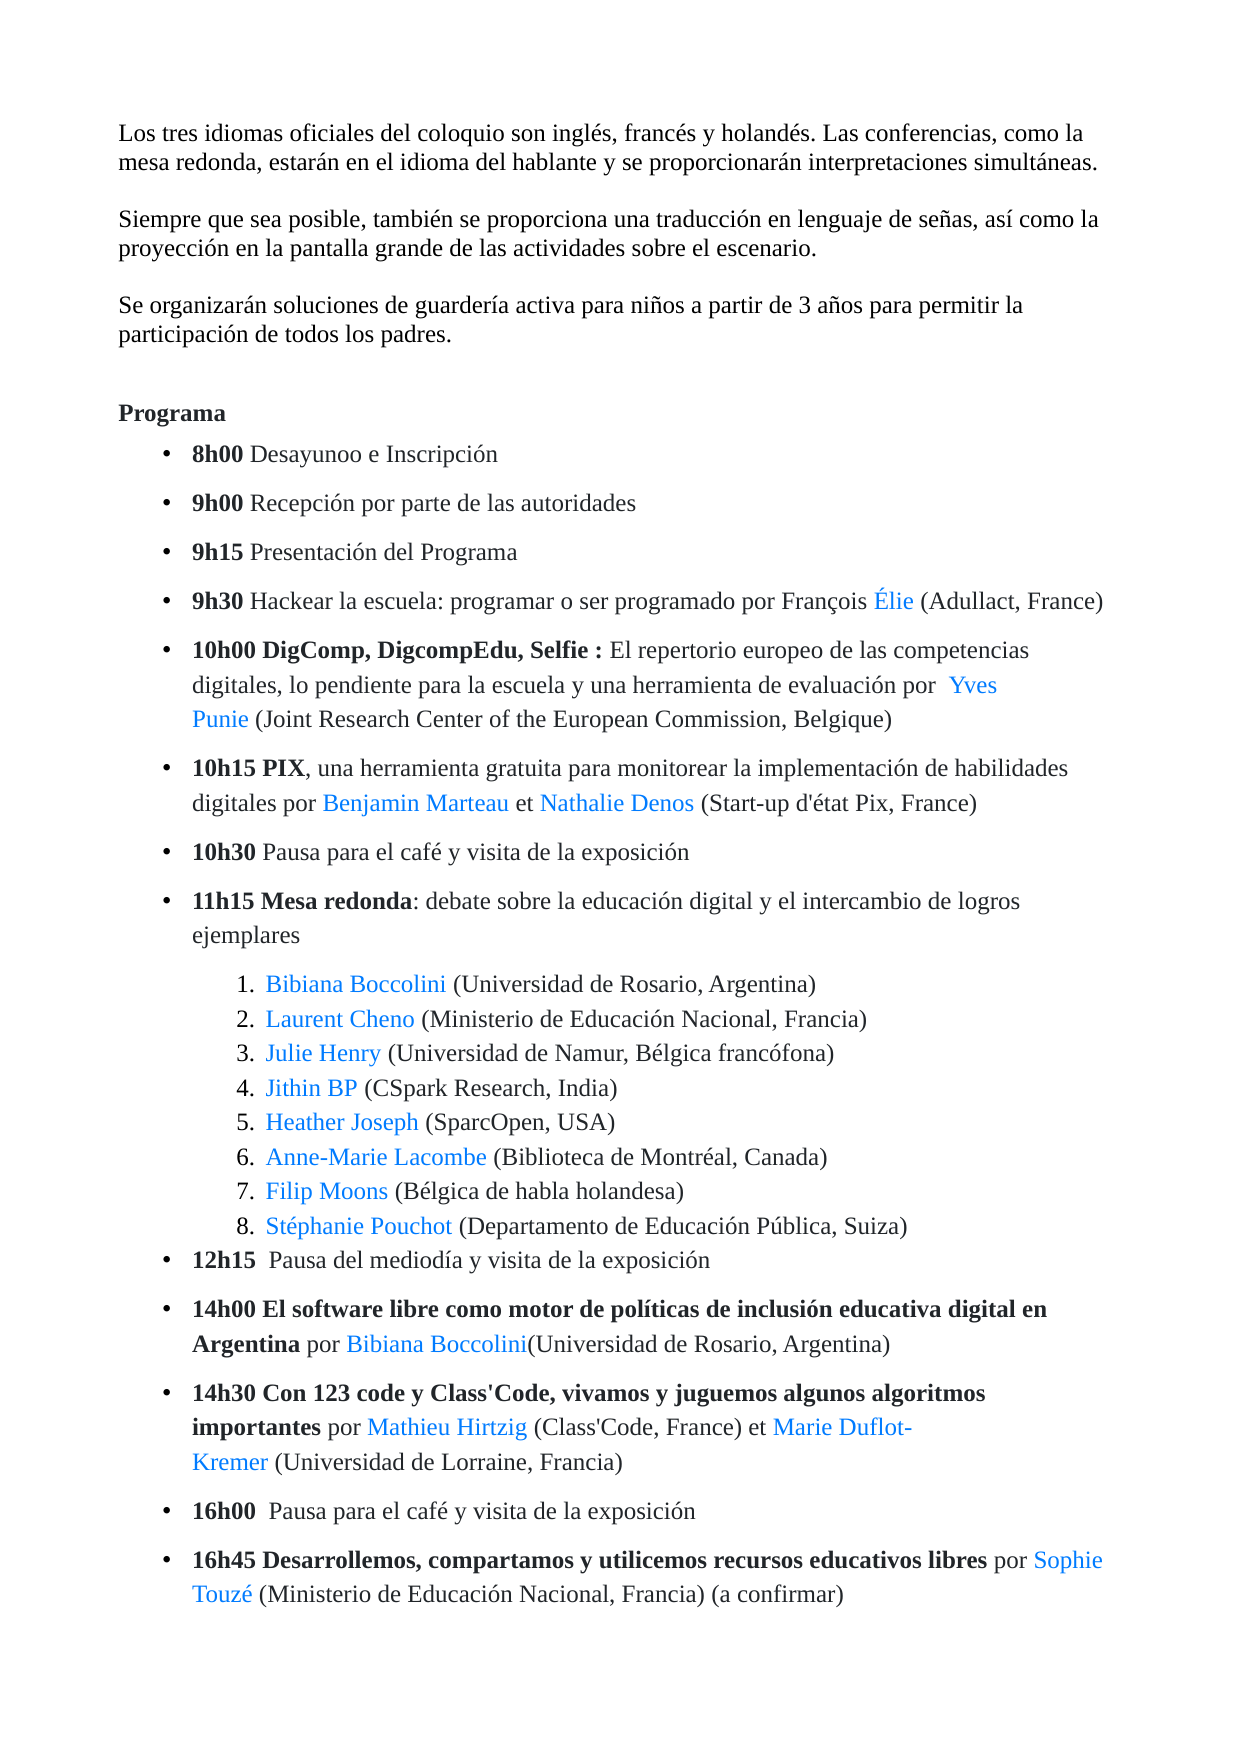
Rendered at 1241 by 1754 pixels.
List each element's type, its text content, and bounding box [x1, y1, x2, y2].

subtitle Programa [118, 398, 1122, 426]
list 14h00 El software libre como motor de políticas de inclusión educativa digital en Argentina por Bibiana Boccolini(Universidad de Rosario, Argentina) [162, 1294, 1122, 1357]
list 8h00 Desayunoo e Inscripción [162, 439, 1122, 468]
list 10h30 Pausa para el café y visita de la exposición [162, 837, 1122, 866]
list Filip Moons (Bélgica de habla holandesa) [236, 1176, 1122, 1205]
list Julie Henry (Universidad de Namur, Bélgica francófona) [236, 1038, 1122, 1067]
list 12h15 Pausa del mediodía y visita de la exposición [162, 1245, 1122, 1274]
list 9h15 Presentación del Programa [162, 537, 1122, 566]
list 10h15 PIX, una herramienta gratuita para monitorear la implementación de habilidades digitales por Benjamin Marteau et Nathalie Denos (Start-up d'état Pix, France) [162, 753, 1122, 816]
text Se organizarán soluciones de guardería activa para niños a partir de 3 años para permitir la participación de todos los padres. [118, 291, 1122, 348]
list Jithin BP (CSpark Research, India) [236, 1073, 1122, 1102]
text Siempre que sea posible, también se proporciona una traducción en lenguaje de señas, así como la proyección en la pantalla grande de las actividades sobre el escenario. [118, 204, 1122, 262]
list 14h30 Con 123 code y Class'Code, vivamos y juguemos algunos algoritmos importantes por Mathieu Hirtzig (Class'Code, France) et Marie Duflot-Kremer (Universidad de Lorraine, Francia) [162, 1378, 1122, 1476]
text Los tres idiomas oficiales del coloquio son inglés, francés y holandés. Las conferencias, como la mesa redonda, estarán en el idioma del hablante y se proporcionarán interpretaciones simultáneas. [118, 118, 1122, 176]
list Laurent Cheno (Ministerio de Educación Nacional, Francia) [236, 1004, 1122, 1033]
list Bibiana Boccolini (Universidad de Rosario, Argentina) [236, 969, 1122, 998]
list 16h00 Pausa para el café y visita de la exposición [162, 1496, 1122, 1524]
list Anne-Marie Lacombe (Biblioteca de Montréal, Canada) [236, 1142, 1122, 1171]
list 10h00 DigComp, DigcompEdu, Selfie : El repertorio europeo de las competencias digitales, lo pendiente para la escuela y una herramienta de evaluación por Yves Punie (Joint Research Center of the European Commission, Belgique) [162, 635, 1122, 733]
list 11h15 Mesa redonda: debate sobre la educación digital y el intercambio de logros ejemplares [162, 886, 1122, 949]
list 9h30 Hackear la escuela: programar o ser programado por François Élie (Adullact, France) [162, 586, 1122, 615]
list Stéphanie Pouchot (Departamento de Educación Pública, Suiza) [236, 1211, 1122, 1239]
list 16h45 Desarrollemos, compartamos y utilicemos recursos educativos libres por Sophie Touzé (Ministerio de Educación Nacional, Francia) (a confirmar) [162, 1545, 1122, 1608]
list Heather Joseph (SparcOpen, USA) [236, 1107, 1122, 1136]
list 9h00 Recepción por parte de las autoridades [162, 488, 1122, 517]
